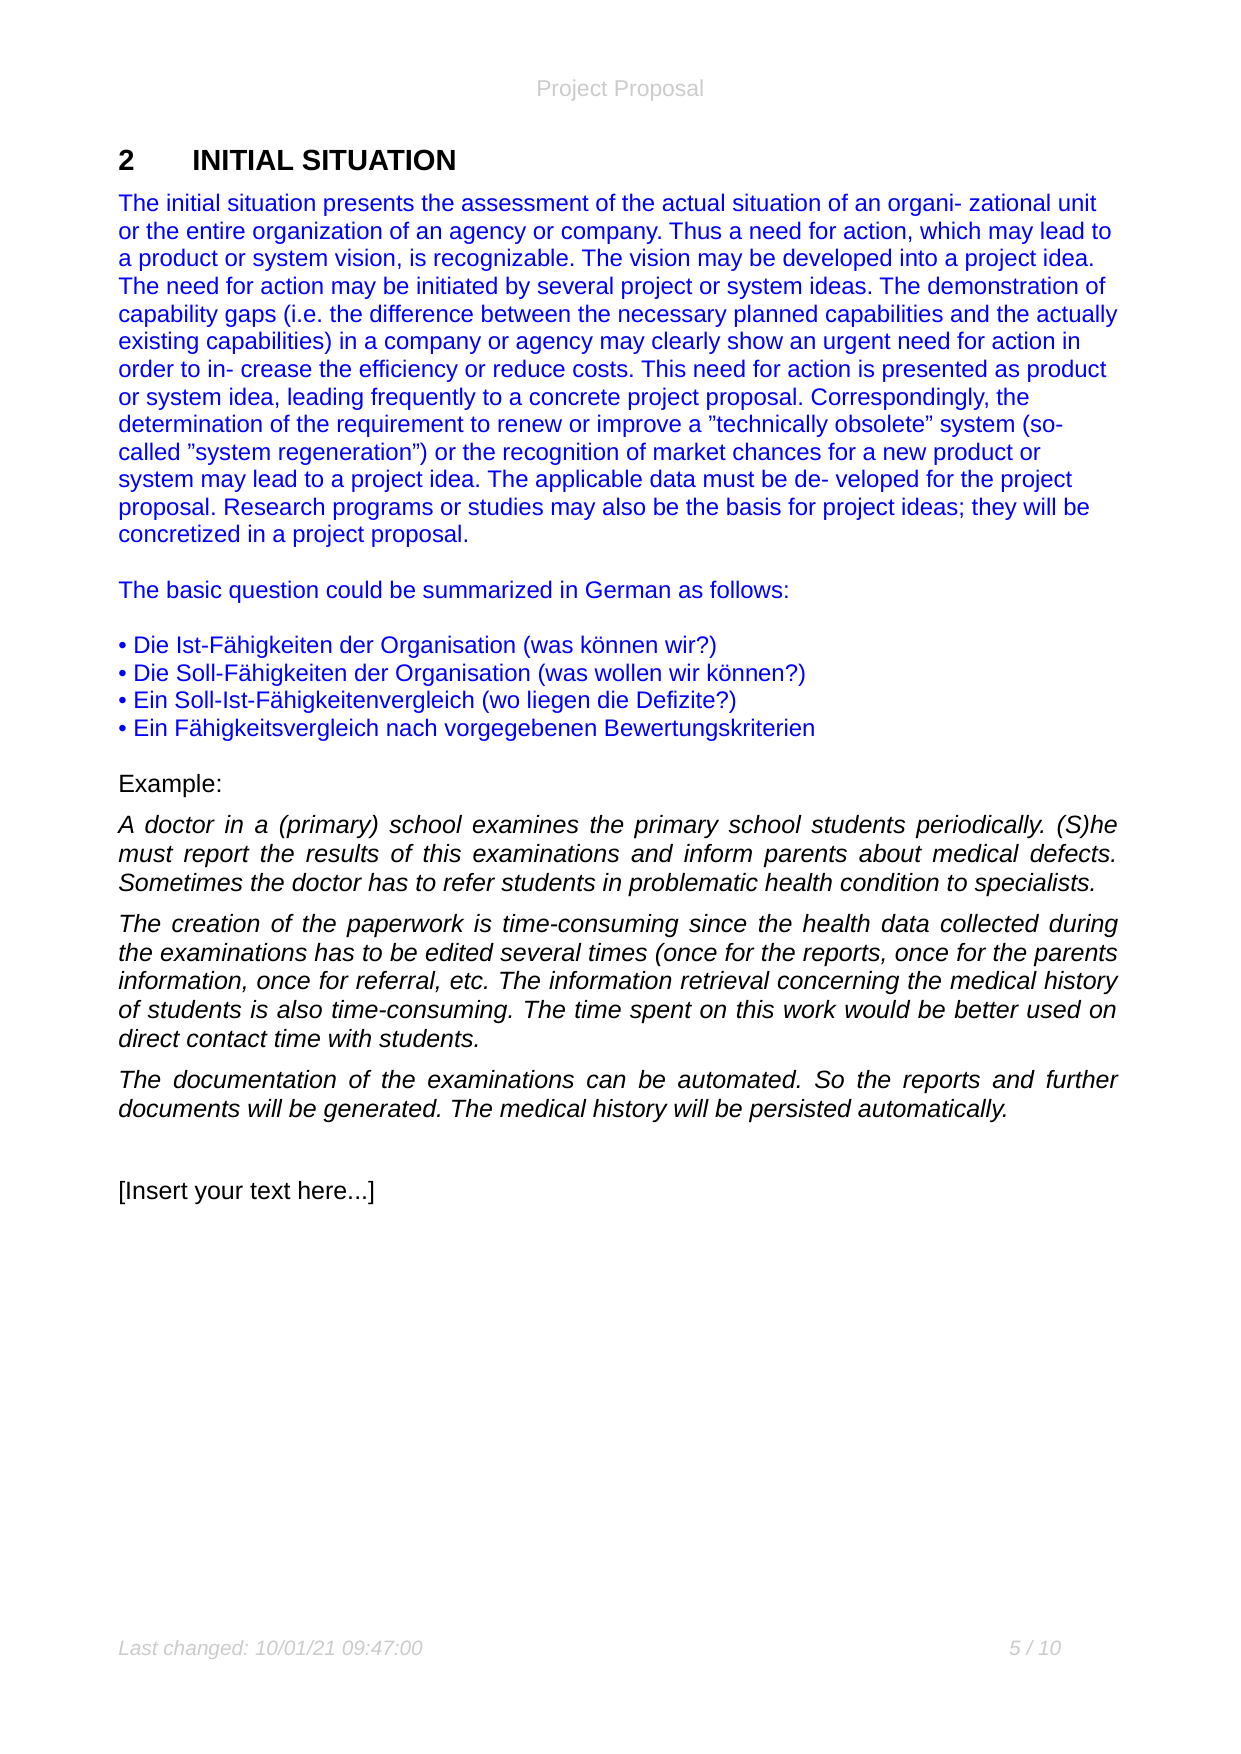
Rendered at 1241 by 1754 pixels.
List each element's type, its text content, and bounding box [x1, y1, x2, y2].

text [Insert your text here...] [118, 1176, 1122, 1205]
text The documentation of the examinations can be automated. So the reports and further documents will be generated. The medical history will be persisted automatically. [118, 1065, 1122, 1123]
text The initial situation presents the assessment of the actual situation of an organi- zational unit or the entire organization of an agency or company. Thus a need for action, which may lead to a product or system vision, is recognizable. The vision may be developed into a project idea. The need for action may be initiated by several project or system ideas. The demonstration of capability gaps (i.e. the difference between the necessary planned capabilities and the actually existing capabilities) in a company or agency may clearly show an urgent need for action in order to in- crease the efficiency or reduce costs. This need for action is presented as product or system idea, leading frequently to a concrete project proposal. Correspondingly, the determination of the requirement to renew or improve a ”technically obsolete” system (so-called ”system regeneration”) or the recognition of market chances for a new product or system may lead to a project idea. The applicable data must be de- veloped for the project proposal. Research programs or studies may also be the basis for project ideas; they will be concretized in a project proposal. [118, 189, 1122, 548]
text • Die Soll-Fähigkeiten der Organisation (was wollen wir können?) [118, 658, 1122, 686]
text • Die Ist-Fähigkeiten der Organisation (was können wir?) [118, 631, 1122, 658]
subtitle Initial Situation [118, 143, 1122, 177]
text Example: [118, 769, 1122, 798]
text • Ein Fähigkeitsvergleich nach vorgegebenen Bewertungskriterien [118, 714, 1122, 741]
text A doctor in a (primary) school examines the primary school students periodically. (S)he must report the results of this examinations and inform parents about medical defects. Sometimes the doctor has to refer students in problematic health condition to specialists. [118, 810, 1122, 896]
text • Ein Soll-Ist-Fähigkeitenvergleich (wo liegen die Defizite?) [118, 686, 1122, 714]
text The creation of the paperwork is time-consuming since the health data collected during the examinations has to be edited several times (once for the reports, once for the parents information, once for referral, etc. The information retrieval concerning the medical history of students is also time-consuming. The time spent on this work would be better used on direct contact time with students. [118, 909, 1122, 1053]
text The basic question could be summarized in German as follows: [118, 576, 1122, 603]
